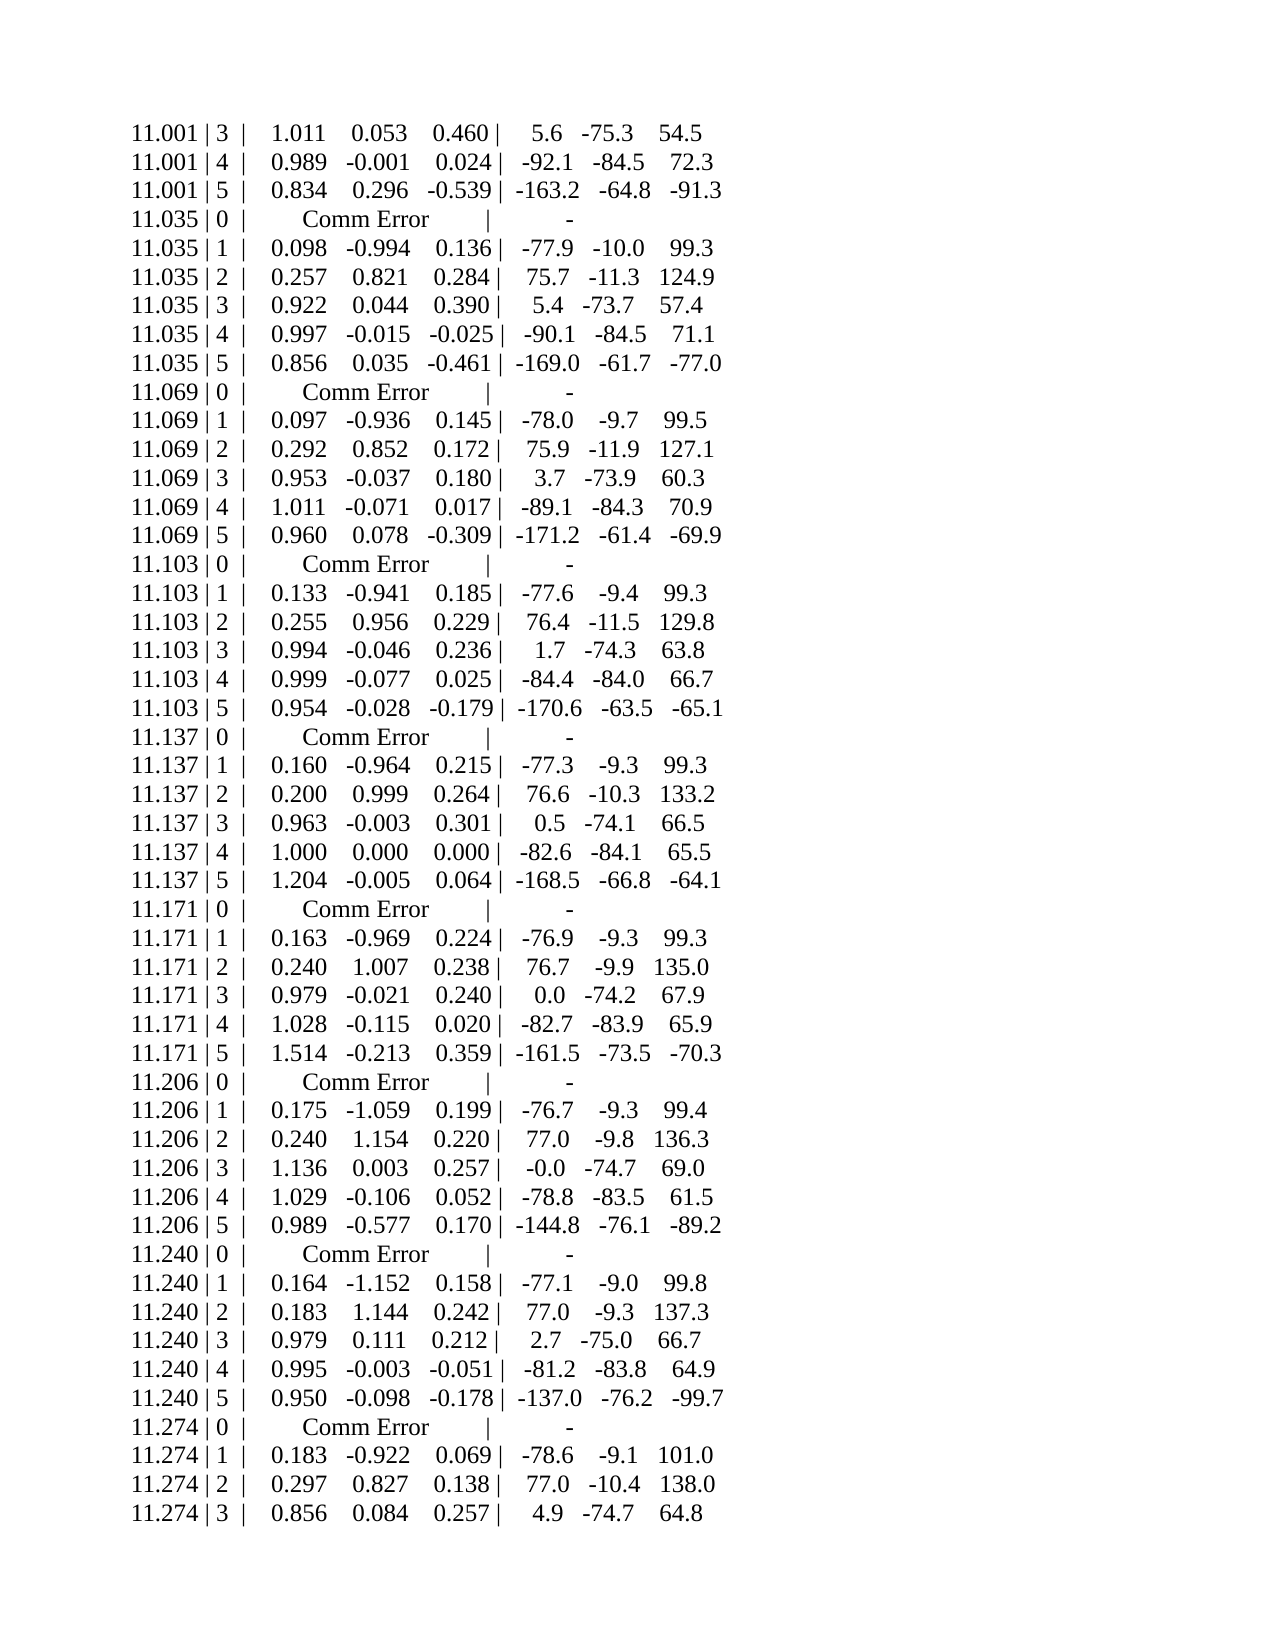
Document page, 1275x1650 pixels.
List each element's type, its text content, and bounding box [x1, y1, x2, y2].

text 11.206 | 3 | 1.136 0.003 0.257 | -0.0 -74.7 69.0 [118, 1153, 1157, 1182]
text 11.103 | 1 | 0.133 -0.941 0.185 | -77.6 -9.4 99.3 [118, 578, 1157, 607]
text 11.001 | 5 | 0.834 0.296 -0.539 | -163.2 -64.8 -91.3 [118, 176, 1157, 204]
text 11.137 | 4 | 1.000 0.000 0.000 | -82.6 -84.1 65.5 [118, 837, 1157, 866]
text 11.171 | 1 | 0.163 -0.969 0.224 | -76.9 -9.3 99.3 [118, 923, 1157, 952]
text 11.035 | 3 | 0.922 0.044 0.390 | 5.4 -73.7 57.4 [118, 291, 1157, 319]
text 11.240 | 2 | 0.183 1.144 0.242 | 77.0 -9.3 137.3 [118, 1297, 1157, 1326]
text 11.035 | 5 | 0.856 0.035 -0.461 | -169.0 -61.7 -77.0 [118, 348, 1157, 377]
text 11.035 | 4 | 0.997 -0.015 -0.025 | -90.1 -84.5 71.1 [118, 319, 1157, 348]
text 11.274 | 0 | Comm Error | - [118, 1412, 1157, 1441]
text 11.137 | 2 | 0.200 0.999 0.264 | 76.6 -10.3 133.2 [118, 779, 1157, 808]
text 11.206 | 2 | 0.240 1.154 0.220 | 77.0 -9.8 136.3 [118, 1124, 1157, 1153]
text 11.001 | 4 | 0.989 -0.001 0.024 | -92.1 -84.5 72.3 [118, 147, 1157, 176]
text 11.103 | 5 | 0.954 -0.028 -0.179 | -170.6 -63.5 -65.1 [118, 693, 1157, 722]
text 11.069 | 4 | 1.011 -0.071 0.017 | -89.1 -84.3 70.9 [118, 492, 1157, 521]
text 11.103 | 2 | 0.255 0.956 0.229 | 76.4 -11.5 129.8 [118, 607, 1157, 636]
text 11.171 | 3 | 0.979 -0.021 0.240 | 0.0 -74.2 67.9 [118, 981, 1157, 1009]
text 11.137 | 0 | Comm Error | - [118, 722, 1157, 751]
text 11.206 | 1 | 0.175 -1.059 0.199 | -76.7 -9.3 99.4 [118, 1096, 1157, 1124]
text 11.035 | 1 | 0.098 -0.994 0.136 | -77.9 -10.0 99.3 [118, 233, 1157, 262]
text 11.069 | 2 | 0.292 0.852 0.172 | 75.9 -11.9 127.1 [118, 434, 1157, 463]
text 11.171 | 4 | 1.028 -0.115 0.020 | -82.7 -83.9 65.9 [118, 1009, 1157, 1038]
text 11.137 | 5 | 1.204 -0.005 0.064 | -168.5 -66.8 -64.1 [118, 866, 1157, 894]
text 11.274 | 2 | 0.297 0.827 0.138 | 77.0 -10.4 138.0 [118, 1469, 1157, 1498]
text 11.240 | 5 | 0.950 -0.098 -0.178 | -137.0 -76.2 -99.7 [118, 1383, 1157, 1412]
text 11.274 | 1 | 0.183 -0.922 0.069 | -78.6 -9.1 101.0 [118, 1441, 1157, 1469]
text 11.103 | 4 | 0.999 -0.077 0.025 | -84.4 -84.0 66.7 [118, 664, 1157, 693]
text 11.001 | 3 | 1.011 0.053 0.460 | 5.6 -75.3 54.5 [118, 118, 1157, 147]
text 11.069 | 1 | 0.097 -0.936 0.145 | -78.0 -9.7 99.5 [118, 406, 1157, 434]
text 11.240 | 1 | 0.164 -1.152 0.158 | -77.1 -9.0 99.8 [118, 1268, 1157, 1297]
text 11.069 | 5 | 0.960 0.078 -0.309 | -171.2 -61.4 -69.9 [118, 521, 1157, 549]
text 11.035 | 0 | Comm Error | - [118, 204, 1157, 233]
text 11.069 | 3 | 0.953 -0.037 0.180 | 3.7 -73.9 60.3 [118, 463, 1157, 492]
text 11.274 | 3 | 0.856 0.084 0.257 | 4.9 -74.7 64.8 [118, 1498, 1157, 1527]
text 11.171 | 2 | 0.240 1.007 0.238 | 76.7 -9.9 135.0 [118, 952, 1157, 981]
text 11.137 | 3 | 0.963 -0.003 0.301 | 0.5 -74.1 66.5 [118, 808, 1157, 837]
text 11.069 | 0 | Comm Error | - [118, 377, 1157, 406]
text 11.206 | 0 | Comm Error | - [118, 1067, 1157, 1096]
text 11.206 | 4 | 1.029 -0.106 0.052 | -78.8 -83.5 61.5 [118, 1182, 1157, 1211]
text 11.035 | 2 | 0.257 0.821 0.284 | 75.7 -11.3 124.9 [118, 262, 1157, 291]
text 11.103 | 0 | Comm Error | - [118, 549, 1157, 578]
text 11.103 | 3 | 0.994 -0.046 0.236 | 1.7 -74.3 63.8 [118, 636, 1157, 664]
text 11.171 | 5 | 1.514 -0.213 0.359 | -161.5 -73.5 -70.3 [118, 1038, 1157, 1067]
text 11.240 | 4 | 0.995 -0.003 -0.051 | -81.2 -83.8 64.9 [118, 1354, 1157, 1383]
text 11.171 | 0 | Comm Error | - [118, 894, 1157, 923]
text 11.137 | 1 | 0.160 -0.964 0.215 | -77.3 -9.3 99.3 [118, 751, 1157, 779]
text 11.240 | 3 | 0.979 0.111 0.212 | 2.7 -75.0 66.7 [118, 1326, 1157, 1354]
text 11.240 | 0 | Comm Error | - [118, 1239, 1157, 1268]
text 11.206 | 5 | 0.989 -0.577 0.170 | -144.8 -76.1 -89.2 [118, 1211, 1157, 1239]
